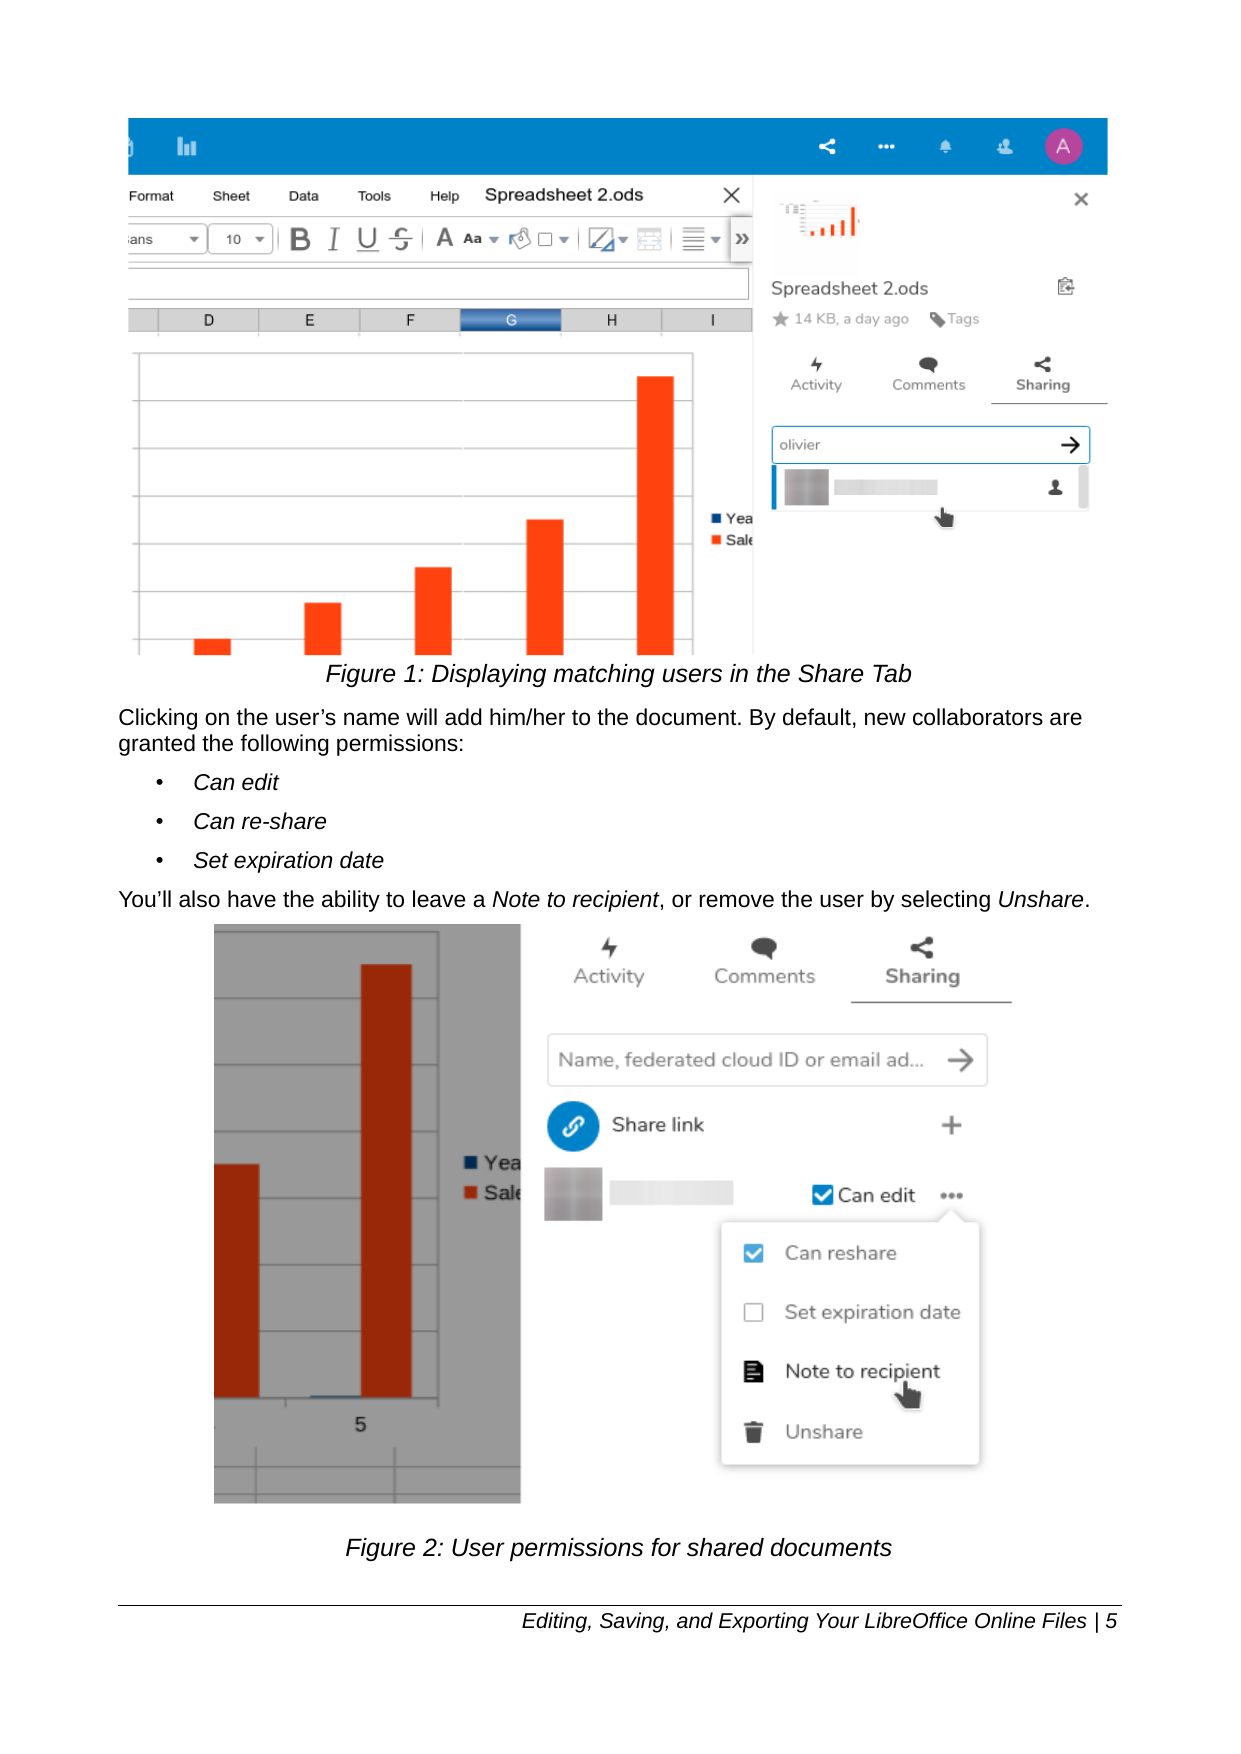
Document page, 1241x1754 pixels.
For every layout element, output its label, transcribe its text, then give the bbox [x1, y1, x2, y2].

list Can edit [156, 769, 1122, 795]
list Can re-share [156, 808, 1122, 834]
picture [214, 924, 1027, 1534]
text Clicking on the user’s name will add him/her to the document. By default, new collaborators are granted the following permissions: [118, 704, 1122, 756]
text Figure 1: Displaying matching users in the Share Tab [118, 118, 1122, 688]
picture [128, 118, 1113, 660]
list Set expiration date [156, 847, 1122, 873]
text You’ll also have the ability to leave a Note to recipient, or remove the user by selecting Unshare. [118, 886, 1122, 912]
text Figure 2: User permissions for shared documents [201, 924, 1039, 1562]
